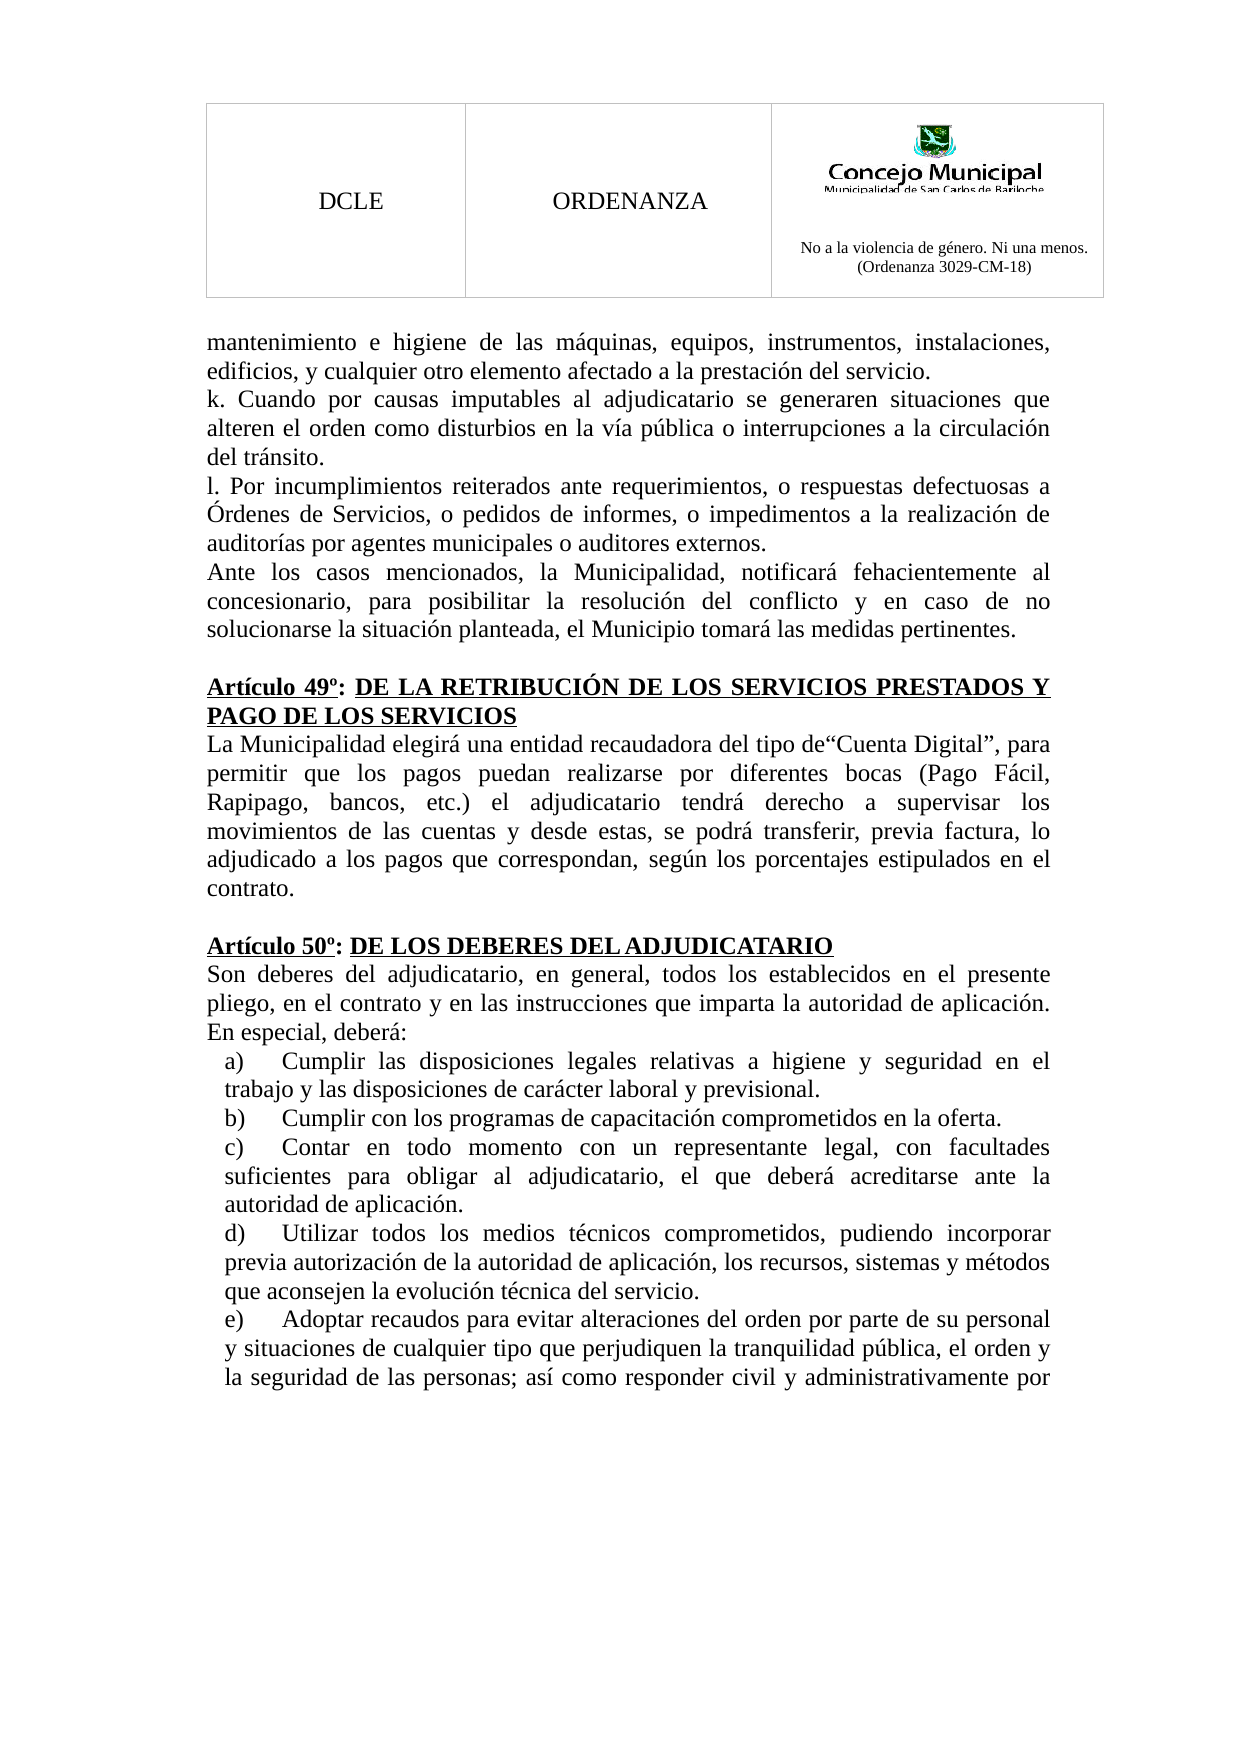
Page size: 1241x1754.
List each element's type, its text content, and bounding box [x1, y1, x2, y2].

list Ante los casos mencionados, la Municipalidad, notificará fehacientemente al concesionario, para posibilitar la resolución del conflicto y en caso de no solucionarse la situación planteada, el Municipio tomará las medidas pertinentes. [207, 557, 1051, 643]
text La Municipalidad elegirá una entidad recaudadora del tipo de“Cuenta Digital”, para permitir que los pagos puedan realizarse por diferentes bocas (Pago Fácil, Rapipago, bancos, etc.) el adjudicatario tendrá derecho a supervisar los movimientos de las cuentas y desde estas, se podrá transferir, previa factura, lo adjudicado a los pagos que correspondan, según los porcentajes estipulados en el contrato. [207, 729, 1051, 902]
list Contar en todo momento con un representante legal, con facultades suficientes para obligar al adjudicatario, el que deberá acreditarse ante la autoridad de aplicación. [224, 1132, 1051, 1218]
list Utilizar todos los medios técnicos comprometidos, pudiendo incorporar previa autorización de la autoridad de aplicación, los recursos, sistemas y métodos que aconsejen la evolución técnica del servicio. [224, 1218, 1051, 1304]
list Cumplir con los programas de capacitación comprometidos en la oferta. [224, 1103, 1051, 1132]
list Cumplir las disposiciones legales relativas a higiene y seguridad en el trabajo y las disposiciones de carácter laboral y previsional. [224, 1046, 1051, 1103]
text Artículo 49º: DE LA RETRIBUCIÓN DE LOS SERVICIOS PRESTADOS Y PAGO DE LOS SERVICIOS [207, 672, 1051, 729]
text Artículo 50º: DE LOS DEBERES DEL ADJUDICATARIO [207, 931, 1051, 959]
list Adoptar recaudos para evitar alteraciones del orden por parte de su personal y situaciones de cualquier tipo que perjudiquen la tranquilidad pública, el orden y la seguridad de las personas; así como responder civil y administrativamente por [224, 1304, 1051, 1391]
list l. Por incumplimientos reiterados ante requerimientos, o respuestas defectuosas a Órdenes de Servicios, o pedidos de informes, o impedimentos a la realización de auditorías por agentes municipales o auditores externos. [207, 471, 1051, 557]
text Son deberes del adjudicatario, en general, todos los establecidos en el presente pliego, en el contrato y en las instrucciones que imparta la autoridad de aplicación. En especial, deberá: [207, 959, 1051, 1046]
list k. Cuando por causas imputables al adjudicatario se generaren situaciones que alteren el orden como disturbios en la vía pública o interrupciones a la circulación del tránsito. [207, 384, 1051, 471]
list mantenimiento e higiene de las máquinas, equipos, instrumentos, instalaciones, edificios, y cualquier otro elemento afectado a la prestación del servicio. [207, 327, 1051, 384]
